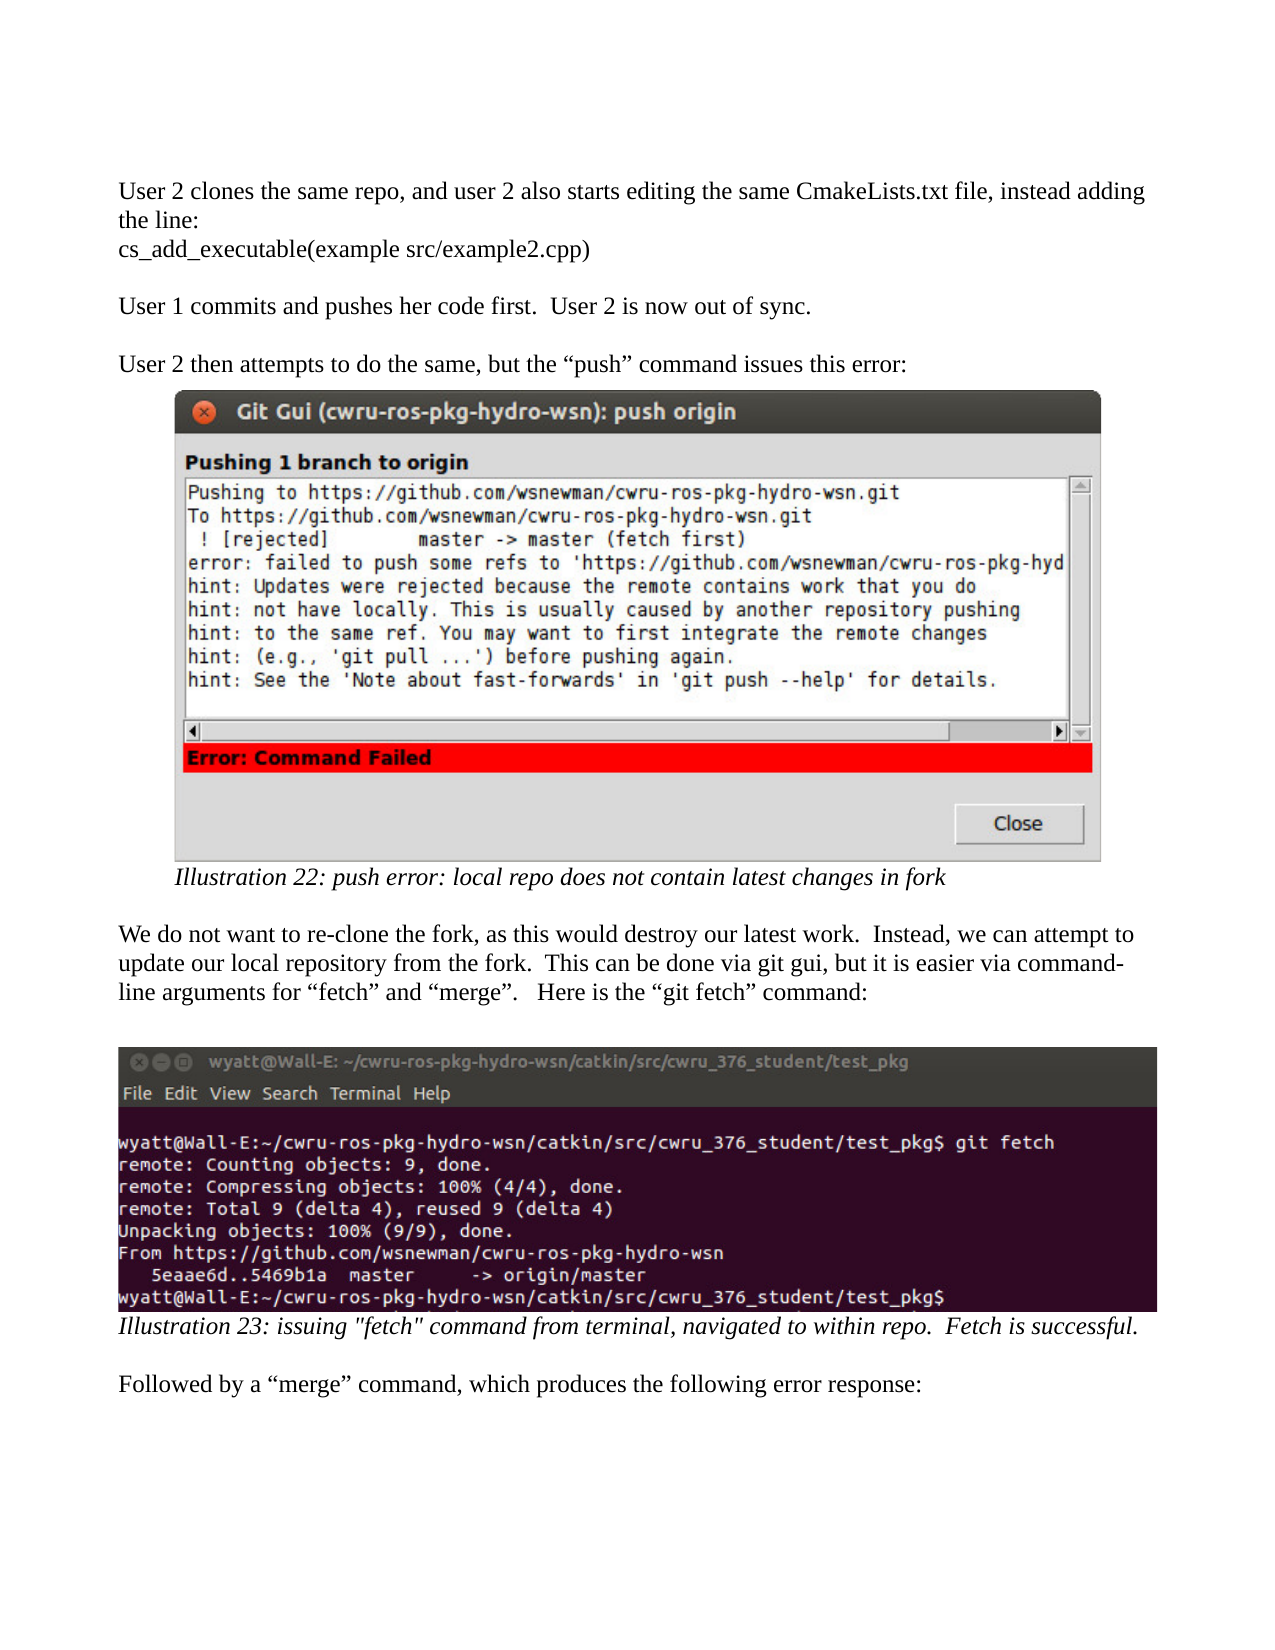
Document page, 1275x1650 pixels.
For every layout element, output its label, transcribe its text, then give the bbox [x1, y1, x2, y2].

picture [174, 390, 1102, 862]
text User 2 clones the same repo, and user 2 also starts editing the same CmakeLists.txt file, instead adding the line: [118, 176, 1157, 234]
text User 1 commits and pushes her code first. User 2 is now out of sync. [118, 291, 1157, 320]
picture [118, 1047, 1158, 1312]
text cs_add_executable(example src/example2.cpp) [118, 234, 1157, 263]
text Illustration 23: issuing "fetch" command from terminal, navigated to within repo. Fetch is successful. [118, 1312, 1157, 1340]
text Illustration 22: push error: local repo does not contain latest changes in fork [174, 862, 1101, 891]
text User 2 then attempts to do the same, but the “push” command issues this error: [118, 349, 1157, 378]
text Followed by a “merge” command, which produces the following error response: [118, 1369, 1157, 1398]
text We do not want to re-clone the fork, as this would destroy our latest work. Instead, we can attempt to update our local repository from the fork. This can be done via git gui, but it is easier via command-line arguments for “fetch” and “merge”. Here is the “git fetch” command: [118, 919, 1157, 1006]
